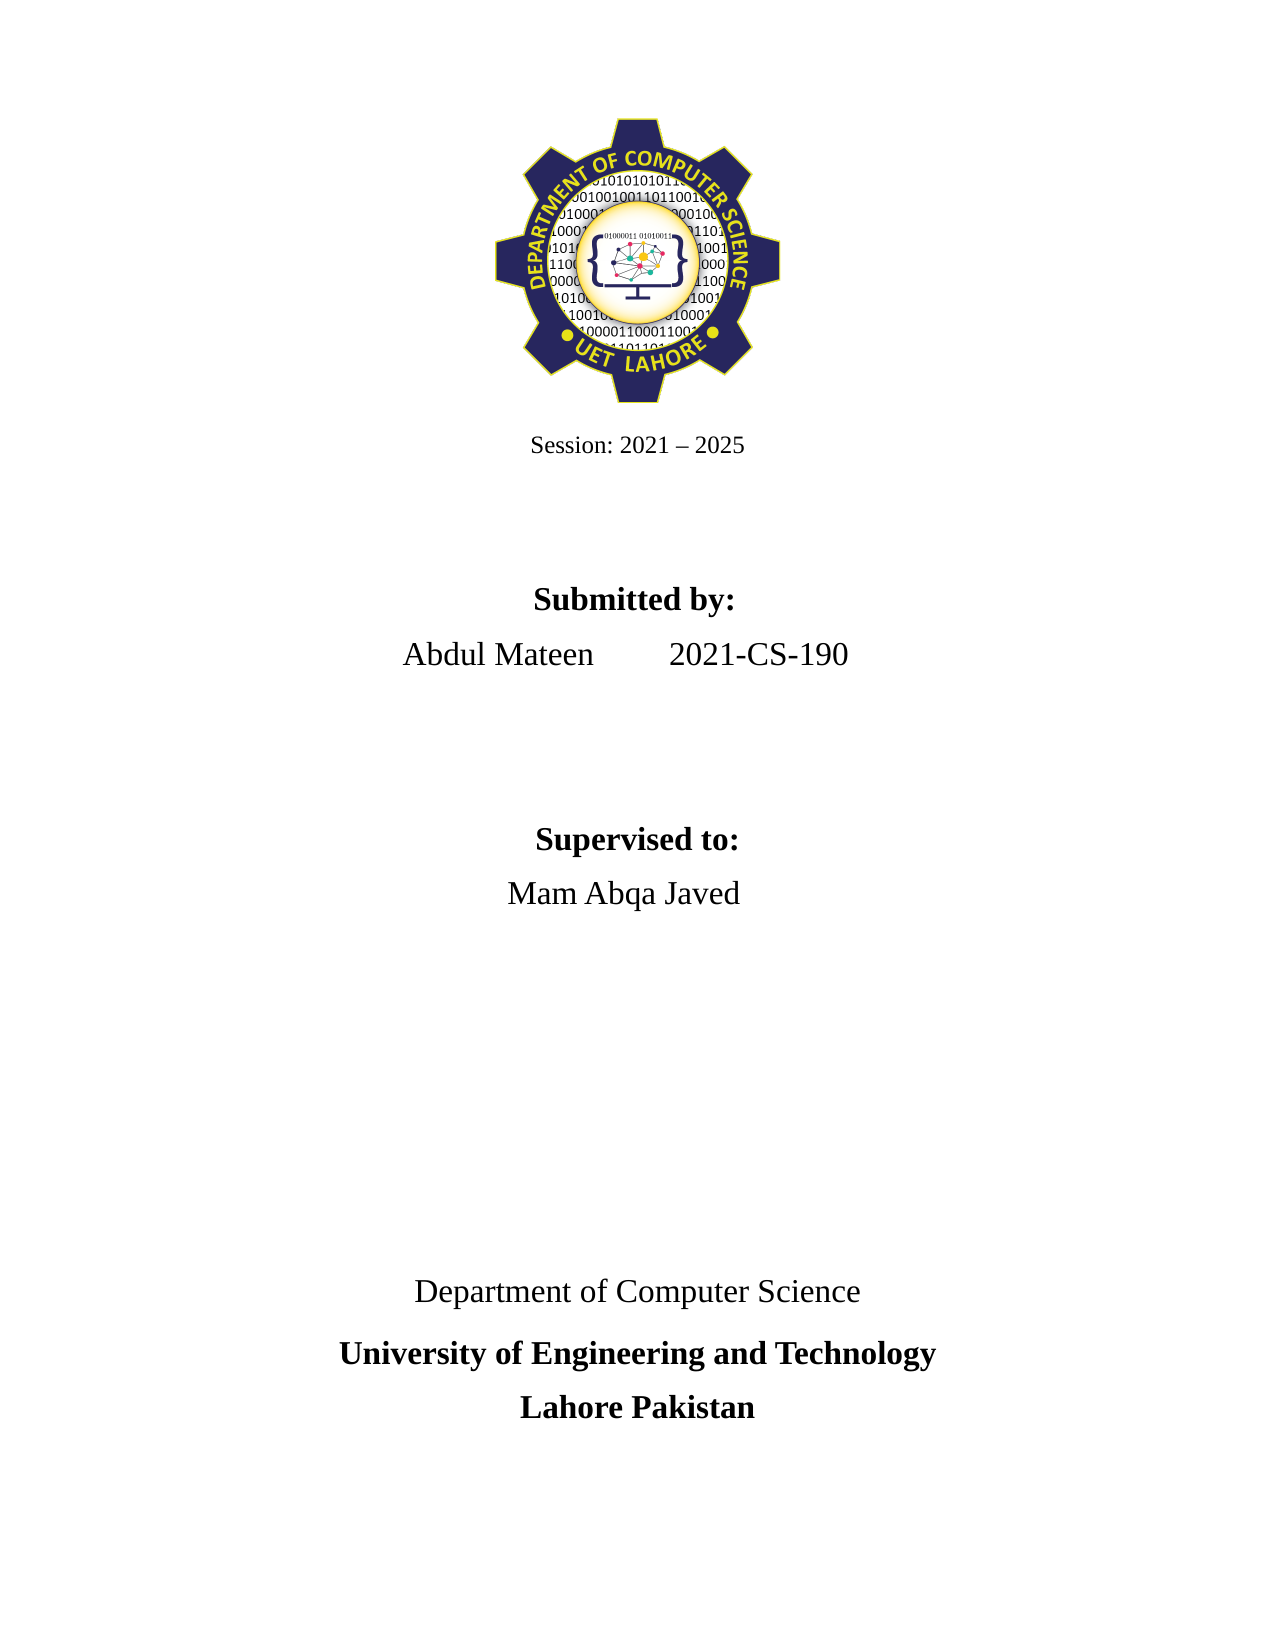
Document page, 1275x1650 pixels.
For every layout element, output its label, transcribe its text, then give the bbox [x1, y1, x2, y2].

text Department of Computer Science [118, 1272, 1157, 1310]
text Abdul Mateen 2021-CS-190 [118, 634, 1133, 672]
picture [494, 118, 781, 403]
text Session: 2021 – 2025 [118, 430, 1157, 459]
text Mam Abqa Javed [118, 873, 1129, 911]
text Supervised to: [118, 819, 1157, 857]
text Lahore Pakistan [118, 1388, 1157, 1426]
text Submitted by: [118, 579, 1151, 618]
text University of Engineering and Technology [118, 1333, 1157, 1372]
